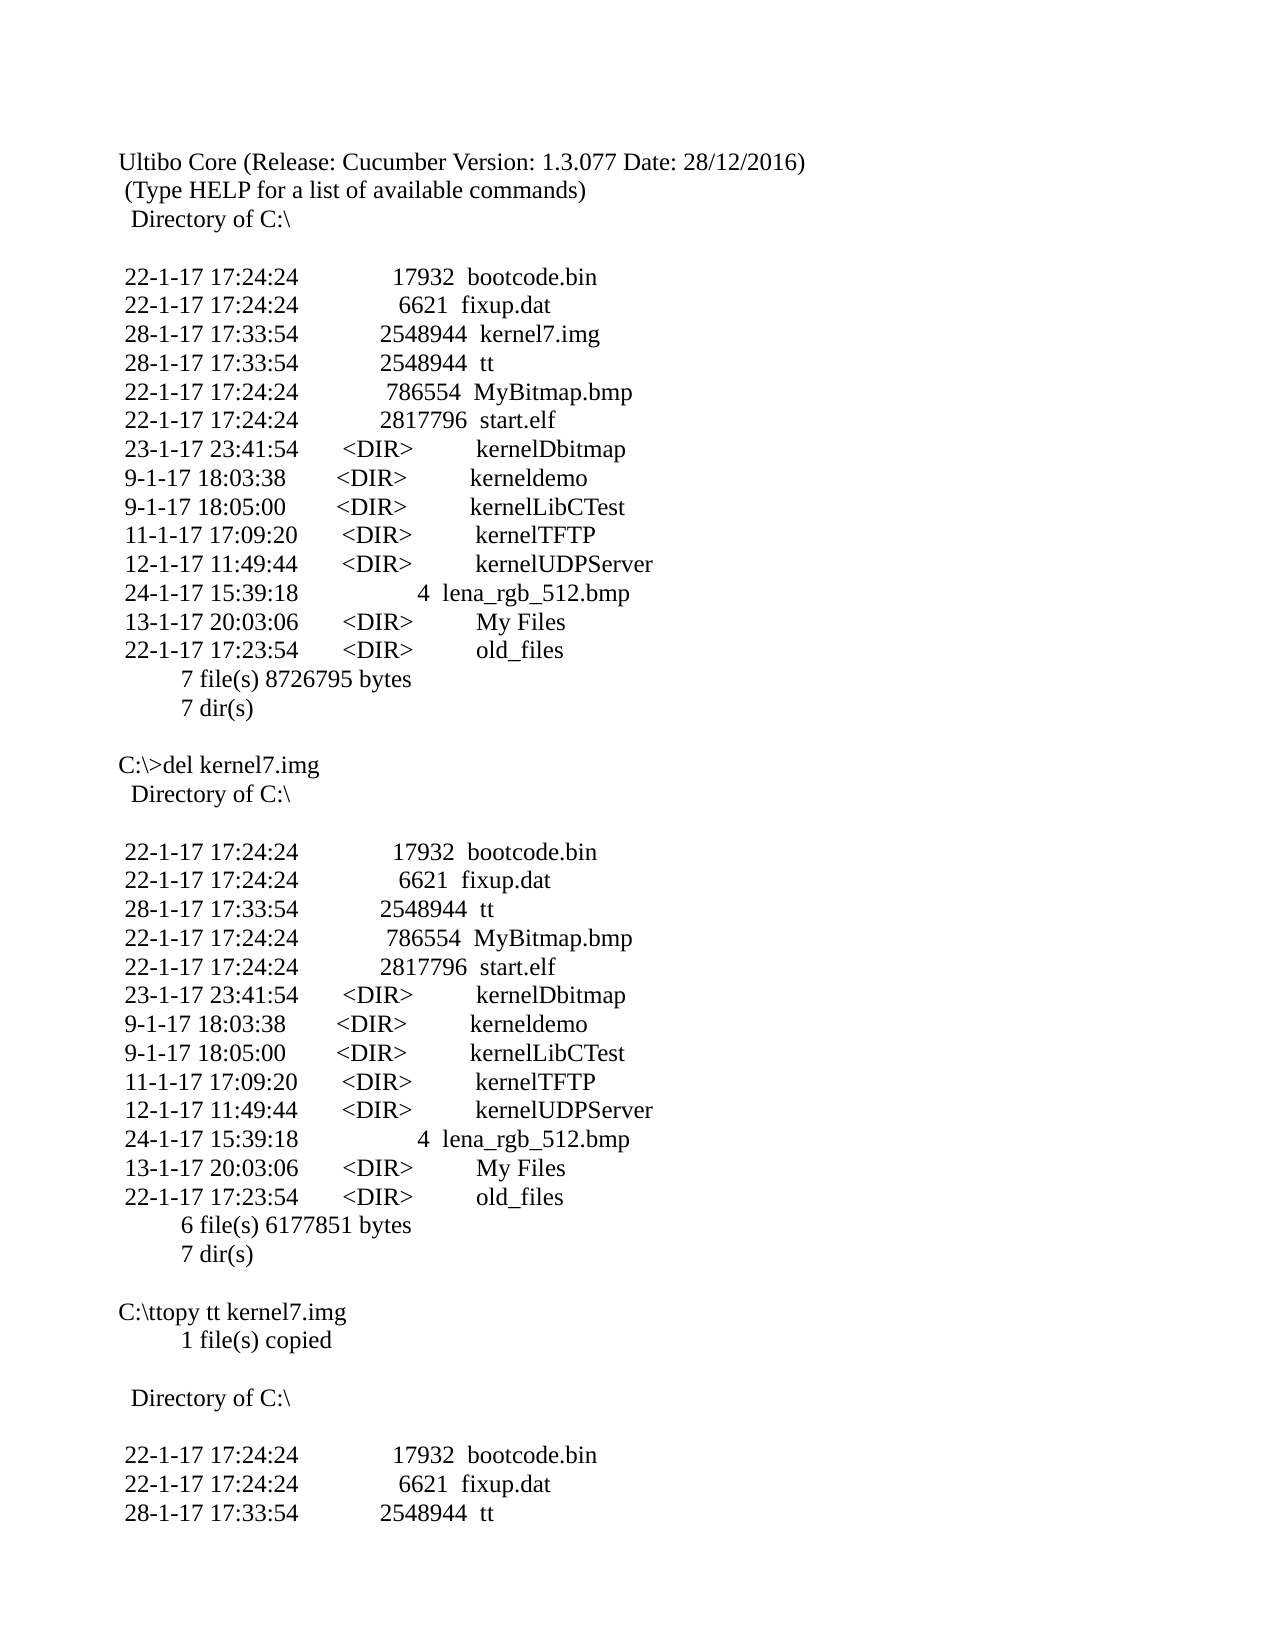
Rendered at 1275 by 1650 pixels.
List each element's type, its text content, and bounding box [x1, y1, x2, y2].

text 9-1-17 18:03:38 <DIR> kerneldemo [118, 1009, 1157, 1038]
text 22-1-17 17:23:54 <DIR> old_files [118, 636, 1157, 664]
text 12-1-17 11:49:44 <DIR> kernelUDPServer [118, 1096, 1157, 1124]
text 9-1-17 18:05:00 <DIR> kernelLibCTest [118, 492, 1157, 521]
text 28-1-17 17:33:54 2548944 tt [118, 348, 1157, 377]
text 22-1-17 17:24:24 17932 bootcode.bin [118, 262, 1157, 291]
text 22-1-17 17:24:24 6621 fixup.dat [118, 1469, 1157, 1498]
text Directory of C:\ [118, 779, 1157, 808]
text 9-1-17 18:03:38 <DIR> kerneldemo [118, 463, 1157, 492]
text 28-1-17 17:33:54 2548944 tt [118, 1498, 1157, 1527]
text 11-1-17 17:09:20 <DIR> kernelTFTP [118, 521, 1157, 549]
text 13-1-17 20:03:06 <DIR> My Files [118, 607, 1157, 636]
text 22-1-17 17:24:24 2817796 start.elf [118, 406, 1157, 434]
text 28-1-17 17:33:54 2548944 kernel7.img [118, 319, 1157, 348]
text 6 file(s) 6177851 bytes [118, 1211, 1157, 1239]
text 23-1-17 23:41:54 <DIR> kernelDbitmap [118, 434, 1157, 463]
text 1 file(s) copied [118, 1326, 1157, 1354]
text 22-1-17 17:24:24 2817796 start.elf [118, 952, 1157, 981]
text C:\>del kernel7.img [118, 751, 1157, 779]
text Ultibo Core (Release: Cucumber Version: 1.3.077 Date: 28/12/2016) [118, 147, 1157, 176]
text 22-1-17 17:24:24 6621 fixup.dat [118, 866, 1157, 894]
text Directory of C:\ [118, 1383, 1157, 1412]
text 7 file(s) 8726795 bytes [118, 664, 1157, 693]
text 22-1-17 17:24:24 6621 fixup.dat [118, 291, 1157, 319]
text 22-1-17 17:23:54 <DIR> old_files [118, 1182, 1157, 1211]
text 9-1-17 18:05:00 <DIR> kernelLibCTest [118, 1038, 1157, 1067]
text (Type HELP for a list of available commands) [118, 176, 1157, 204]
text 11-1-17 17:09:20 <DIR> kernelTFTP [118, 1067, 1157, 1096]
text 22-1-17 17:24:24 786554 MyBitmap.bmp [118, 377, 1157, 406]
text 12-1-17 11:49:44 <DIR> kernelUDPServer [118, 549, 1157, 578]
text C:\ttopy tt kernel7.img [118, 1297, 1157, 1326]
text 22-1-17 17:24:24 17932 bootcode.bin [118, 1441, 1157, 1469]
text 24-1-17 15:39:18 4 lena_rgb_512.bmp [118, 578, 1157, 607]
text 7 dir(s) [118, 1239, 1157, 1268]
text 24-1-17 15:39:18 4 lena_rgb_512.bmp [118, 1124, 1157, 1153]
text Directory of C:\ [118, 204, 1157, 233]
text 22-1-17 17:24:24 786554 MyBitmap.bmp [118, 923, 1157, 952]
text 28-1-17 17:33:54 2548944 tt [118, 894, 1157, 923]
text 22-1-17 17:24:24 17932 bootcode.bin [118, 837, 1157, 866]
text 7 dir(s) [118, 693, 1157, 722]
text 13-1-17 20:03:06 <DIR> My Files [118, 1153, 1157, 1182]
text 23-1-17 23:41:54 <DIR> kernelDbitmap [118, 981, 1157, 1009]
